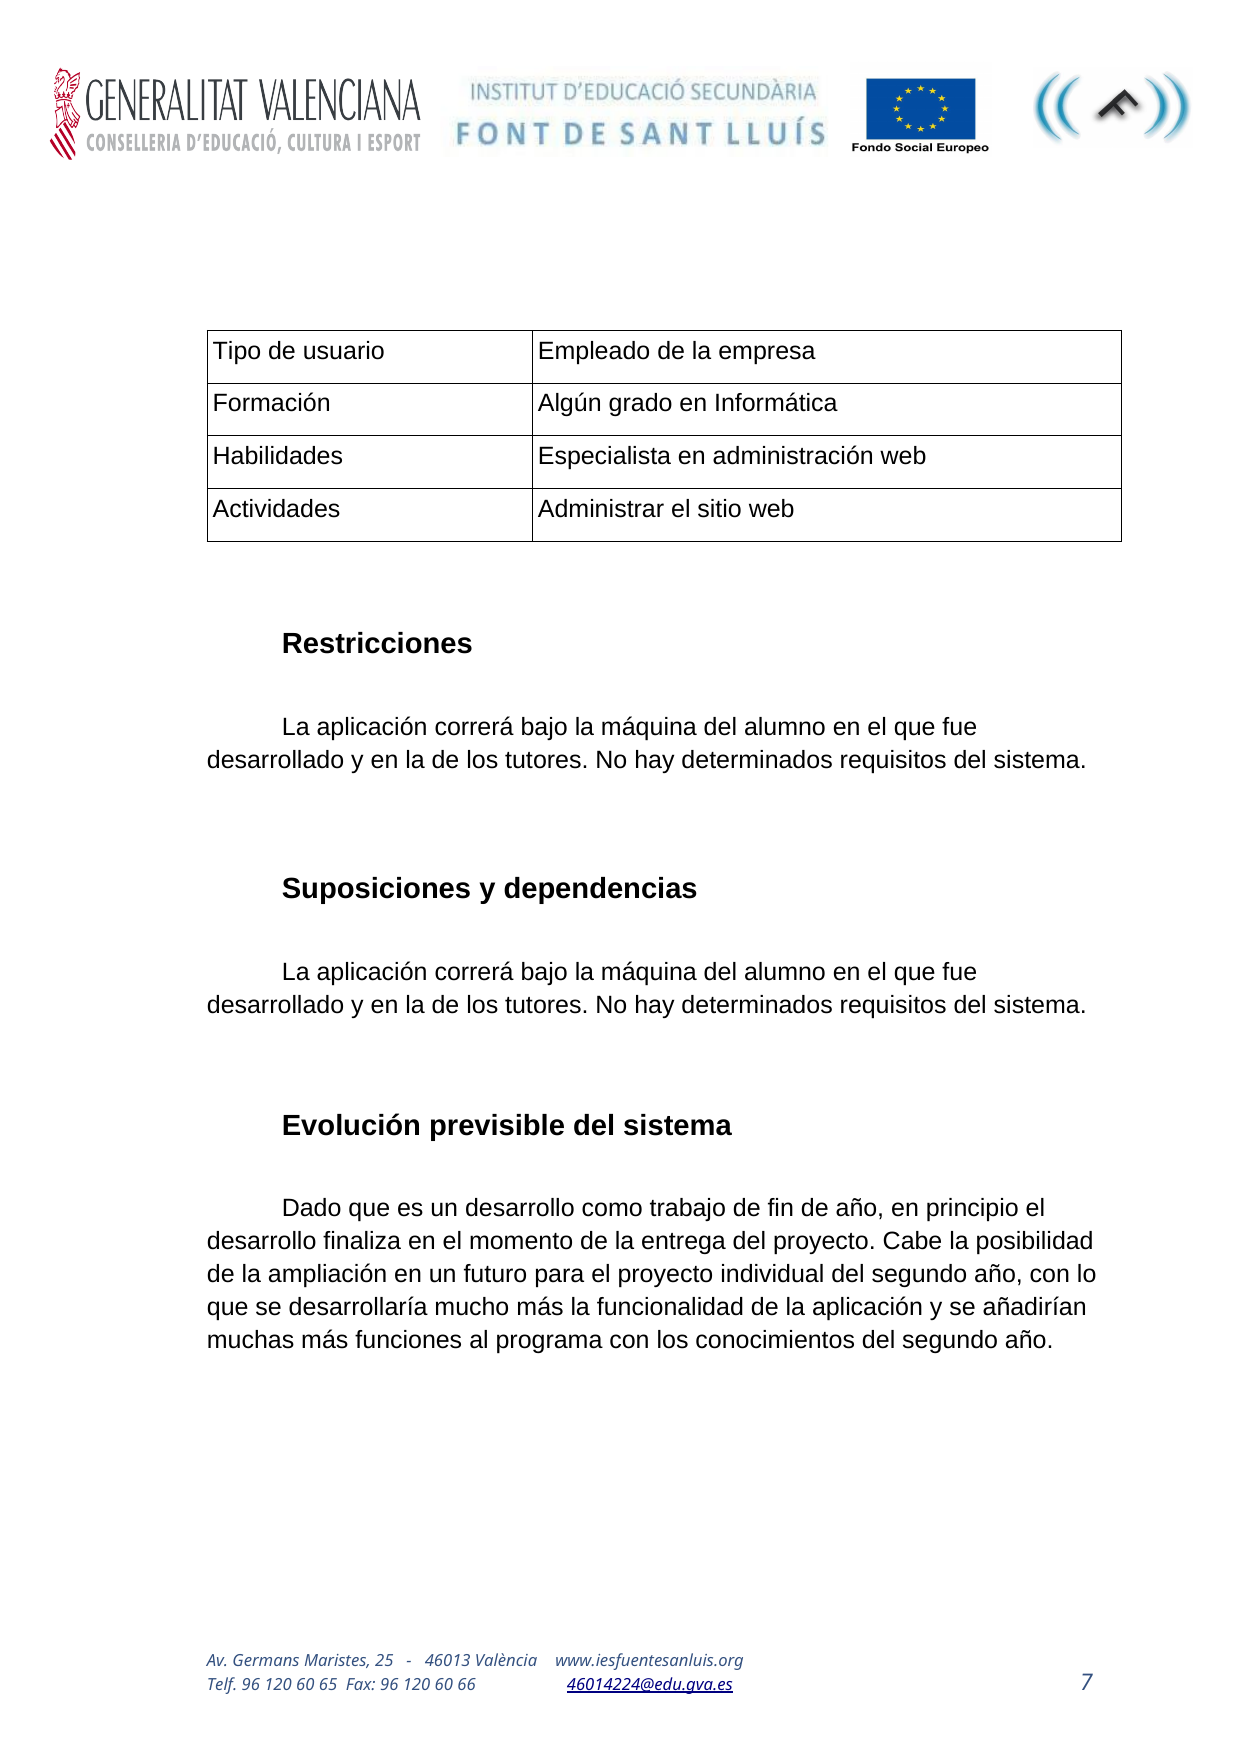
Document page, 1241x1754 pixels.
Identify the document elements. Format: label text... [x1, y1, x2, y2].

picture [849, 61, 993, 157]
picture [440, 66, 829, 157]
text Evolución previsible del sistema [207, 1108, 1122, 1142]
text Suposiciones y dependencias [207, 871, 1122, 905]
table_cell Especialista en administración web [533, 436, 1121, 488]
table_header Empleado de la empresa [533, 331, 1121, 383]
table_header Tipo de usuario [208, 331, 532, 383]
picture [46, 66, 424, 162]
text Dado que es un desarrollo como trabajo de fin de año, en principio el desarrollo finaliza en el momento de la entrega del proyecto. Cabe la posibilidad de la ampliación en un futuro para el proyecto individual del segundo año, con lo que se desarrollaría mucho más la funcionalidad de la aplicación y se añadirían muchas más funciones al programa con los conocimientos del segundo año. [207, 1193, 1122, 1354]
table_cell Habilidades [208, 436, 532, 488]
table_cell Administrar el sitio web [533, 489, 1121, 541]
table_cell Algún grado en Informática [533, 384, 1121, 435]
table_cell Formación [208, 384, 532, 435]
table_cell Actividades [208, 489, 532, 541]
text La aplicación correrá bajo la máquina del alumno en el que fue desarrollado y en la de los tutores. No hay determinados requisitos del sistema. [207, 712, 1122, 773]
text Restricciones [207, 626, 1122, 660]
picture [1032, 67, 1194, 148]
text La aplicación correrá bajo la máquina del alumno en el que fue desarrollado y en la de los tutores. No hay determinados requisitos del sistema. [207, 957, 1122, 1018]
